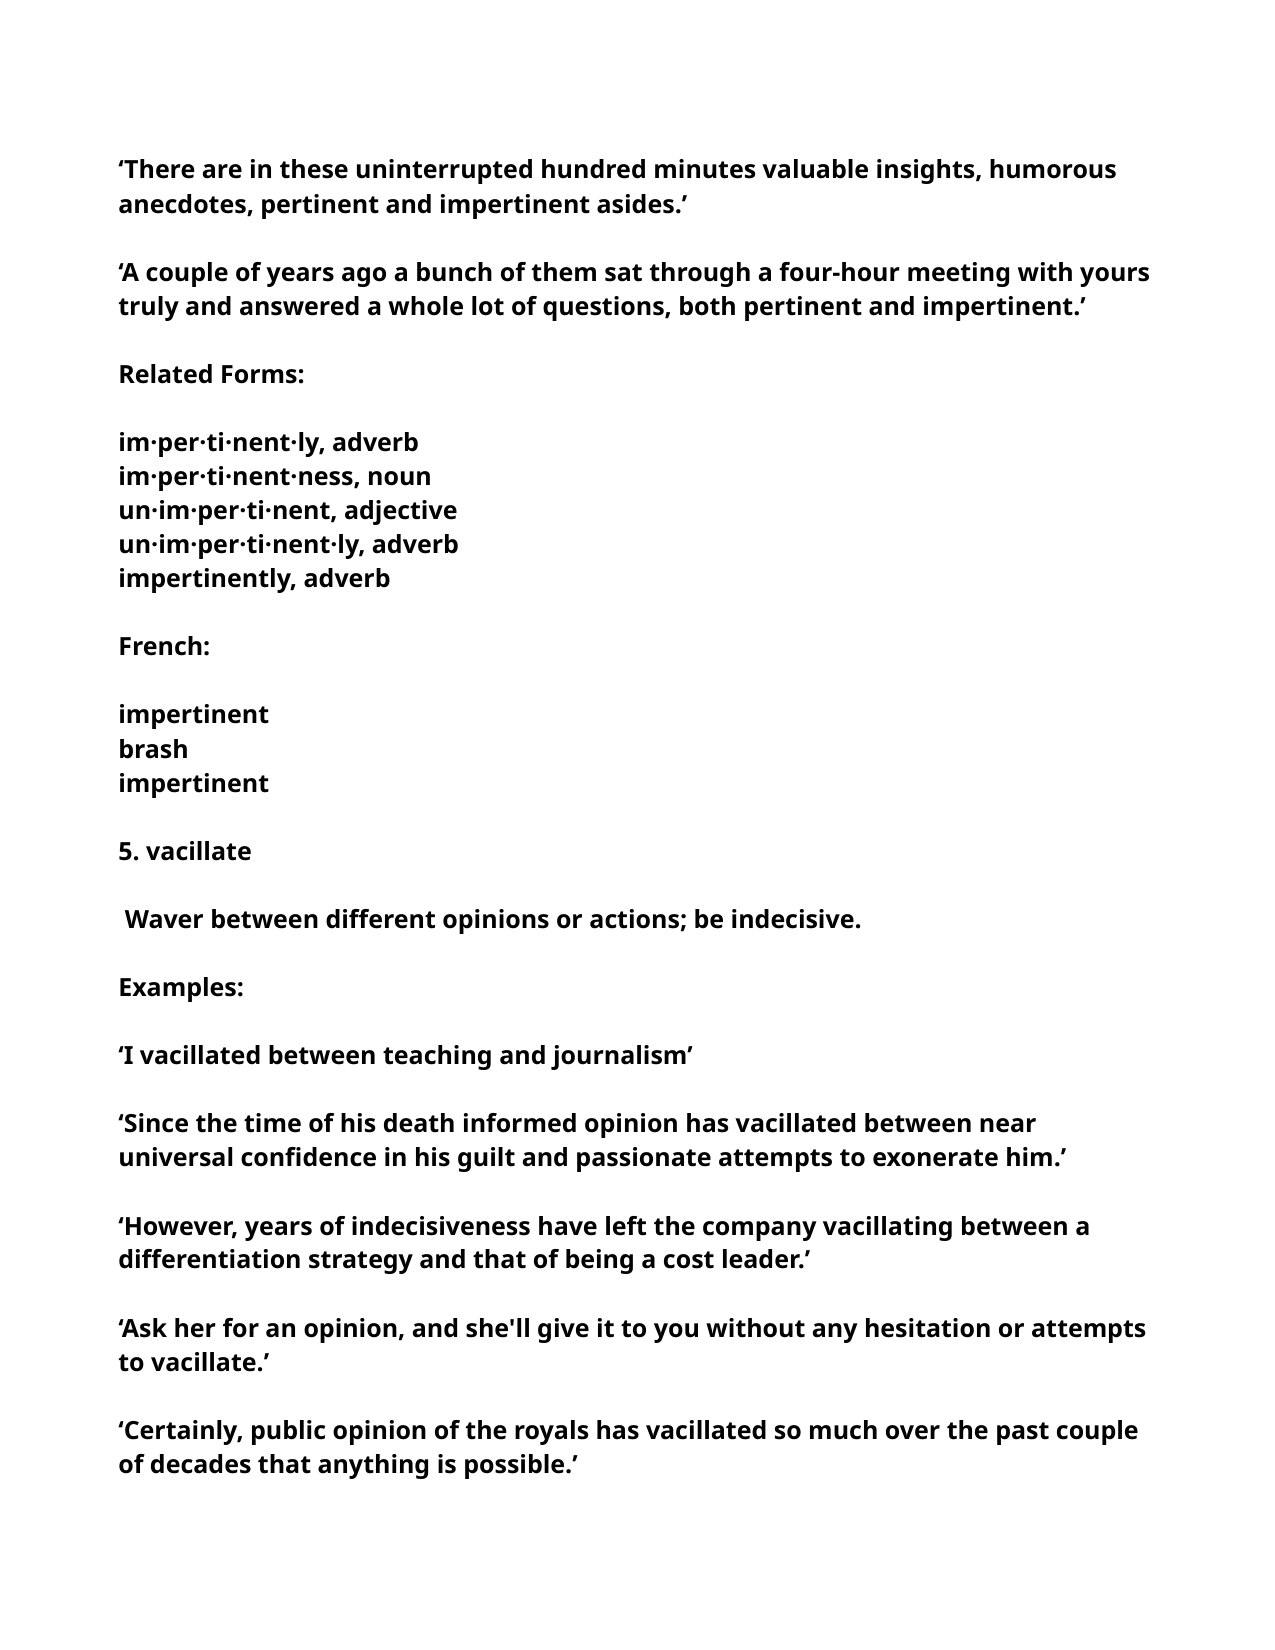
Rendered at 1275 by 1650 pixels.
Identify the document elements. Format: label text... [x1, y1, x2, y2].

text brash [118, 731, 1157, 765]
text un·im·per·ti·nent·ly, adverb [118, 527, 1157, 561]
text ‘Ask her for an opinion, and she'll give it to you without any hesitation or attempts to vacillate.’ [118, 1310, 1157, 1378]
text ‘There are in these uninterrupted hundred minutes valuable insights, humorous anecdotes, pertinent and impertinent asides.’ [118, 152, 1157, 220]
text 5. vacillate [118, 833, 1157, 867]
text ‘A couple of years ago a bunch of them sat through a four-hour meeting with yours truly and answered a whole lot of questions, both pertinent and impertinent.’ [118, 254, 1157, 322]
text impertinent [118, 697, 1157, 731]
text ‘Since the time of his death informed opinion has vacillated between near universal confidence in his guilt and passionate attempts to exonerate him.’ [118, 1106, 1157, 1174]
text ‘However, years of indecisiveness have left the company vacillating between a differentiation strategy and that of being a cost leader.’ [118, 1208, 1157, 1276]
text Examples: [118, 970, 1157, 1004]
text im·per·ti·nent·ly, adverb [118, 425, 1157, 459]
text French: [118, 629, 1157, 663]
text ‘I vacillated between teaching and journalism’ [118, 1038, 1157, 1072]
text impertinently, adverb [118, 561, 1157, 595]
text im·per·ti·nent·ness, noun [118, 459, 1157, 493]
text impertinent [118, 765, 1157, 799]
text un·im·per·ti·nent, adjective [118, 493, 1157, 527]
text Related Forms: [118, 357, 1157, 391]
text ‘Certainly, public opinion of the royals has vacillated so much over the past couple of decades that anything is possible.’ [118, 1412, 1157, 1481]
text Waver between different opinions or actions; be indecisive. [118, 902, 1157, 936]
